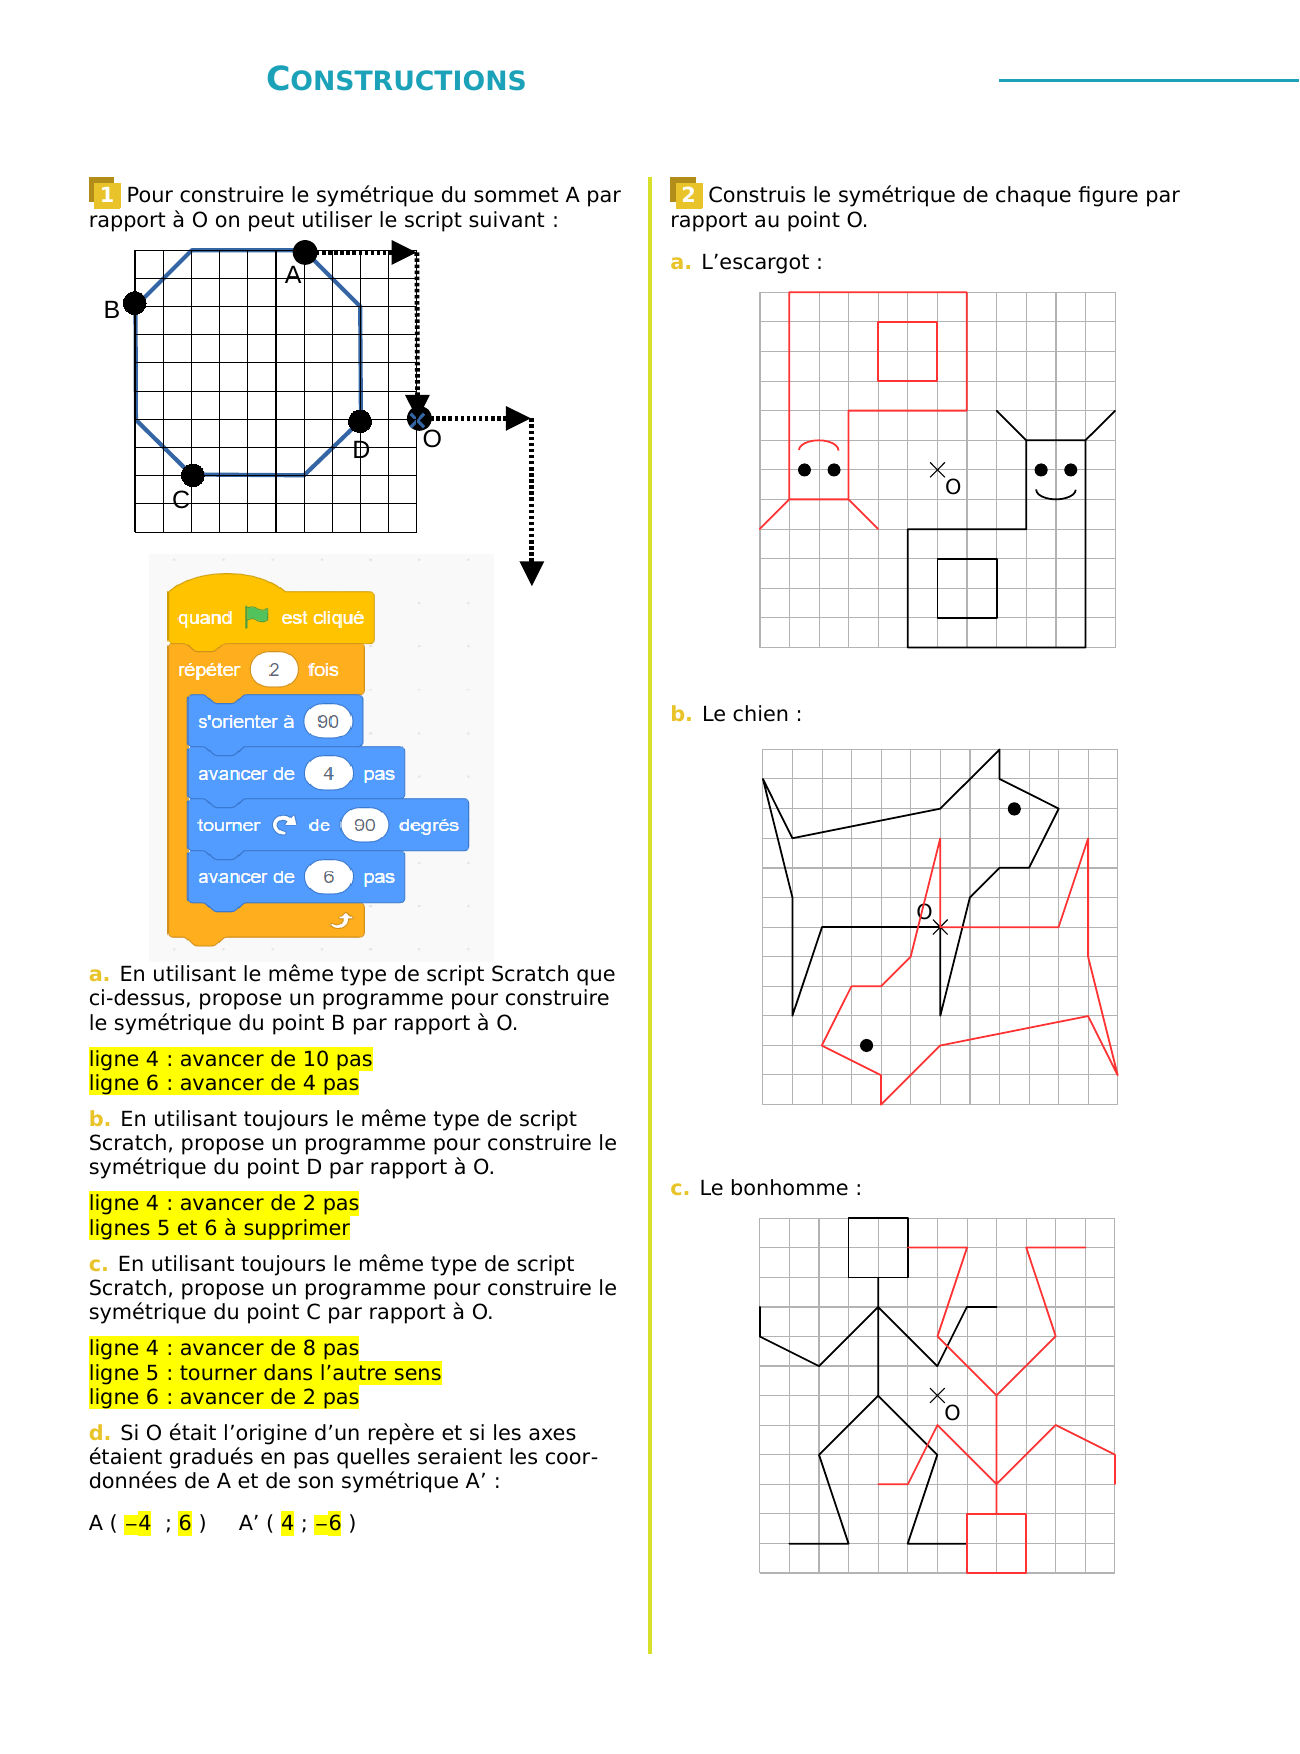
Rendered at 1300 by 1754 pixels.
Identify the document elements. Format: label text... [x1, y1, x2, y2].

list En utilisant toujours le même type de script Scratch, propose un programme pour construire le symétrique du point C par rapport à O. [88, 1252, 629, 1324]
subtitle A ( −4 ; 6 ) A’ ( 4 ; −6 ) [88, 1511, 138, 1536]
list Le chien : [670, 702, 1211, 726]
text ligne 4 : avancer de 10 pas­ [373, 1047, 629, 1071]
text ligne 6 : avancer de 4 pas [359, 1071, 629, 1095]
list Le bonhomme : [670, 1176, 1211, 1200]
subtitle A ( −4 ; 6 ) A’ ( 4 ; −6 ) [192, 1511, 281, 1536]
subtitle A ( −4 ; 6 ) A’ ( 4 ; −6 ) [151, 1511, 178, 1536]
text lignes 5 et 6 à supprimer [350, 1216, 629, 1240]
subtitle Construis le symétrique de chaque figure par rapport au point O. [670, 177, 1211, 232]
list En utilisant toujours le même type de script Scratch, propose un programme pour construire le symétrique du point D par rapport à O. [88, 1107, 629, 1180]
subtitle A ( −4 ; 6 ) A’ ( 4 ; −6 ) [341, 1511, 623, 1536]
text ligne 5 : tourner dans l’autre sens [442, 1361, 629, 1385]
text ligne 4 : avancer de 8 pas­ [359, 1336, 629, 1361]
picture [148, 554, 494, 962]
list L’escargot : [670, 250, 1211, 274]
subtitle A ( −4 ; 6 ) A’ ( 4 ; −6 ) [294, 1511, 328, 1536]
subtitle Pour construire le symétrique du sommet A par rapport à O on peut utiliser le script suivant : [88, 177, 629, 232]
list Si O était l’origine d’un repère et si les axes étaient gradués en pas quelles seraient les coor­données de A et de son symétrique A’ : [88, 1421, 629, 1494]
text ligne 6 : avancer de 2 pas [359, 1385, 629, 1409]
text ligne 4 : avancer de 2 pas­ [359, 1191, 629, 1216]
list En utilisant le même type de script Scratch que ci-dessus, propose un programme pour construire le symétrique du point B par rapport à O. [88, 250, 629, 1035]
